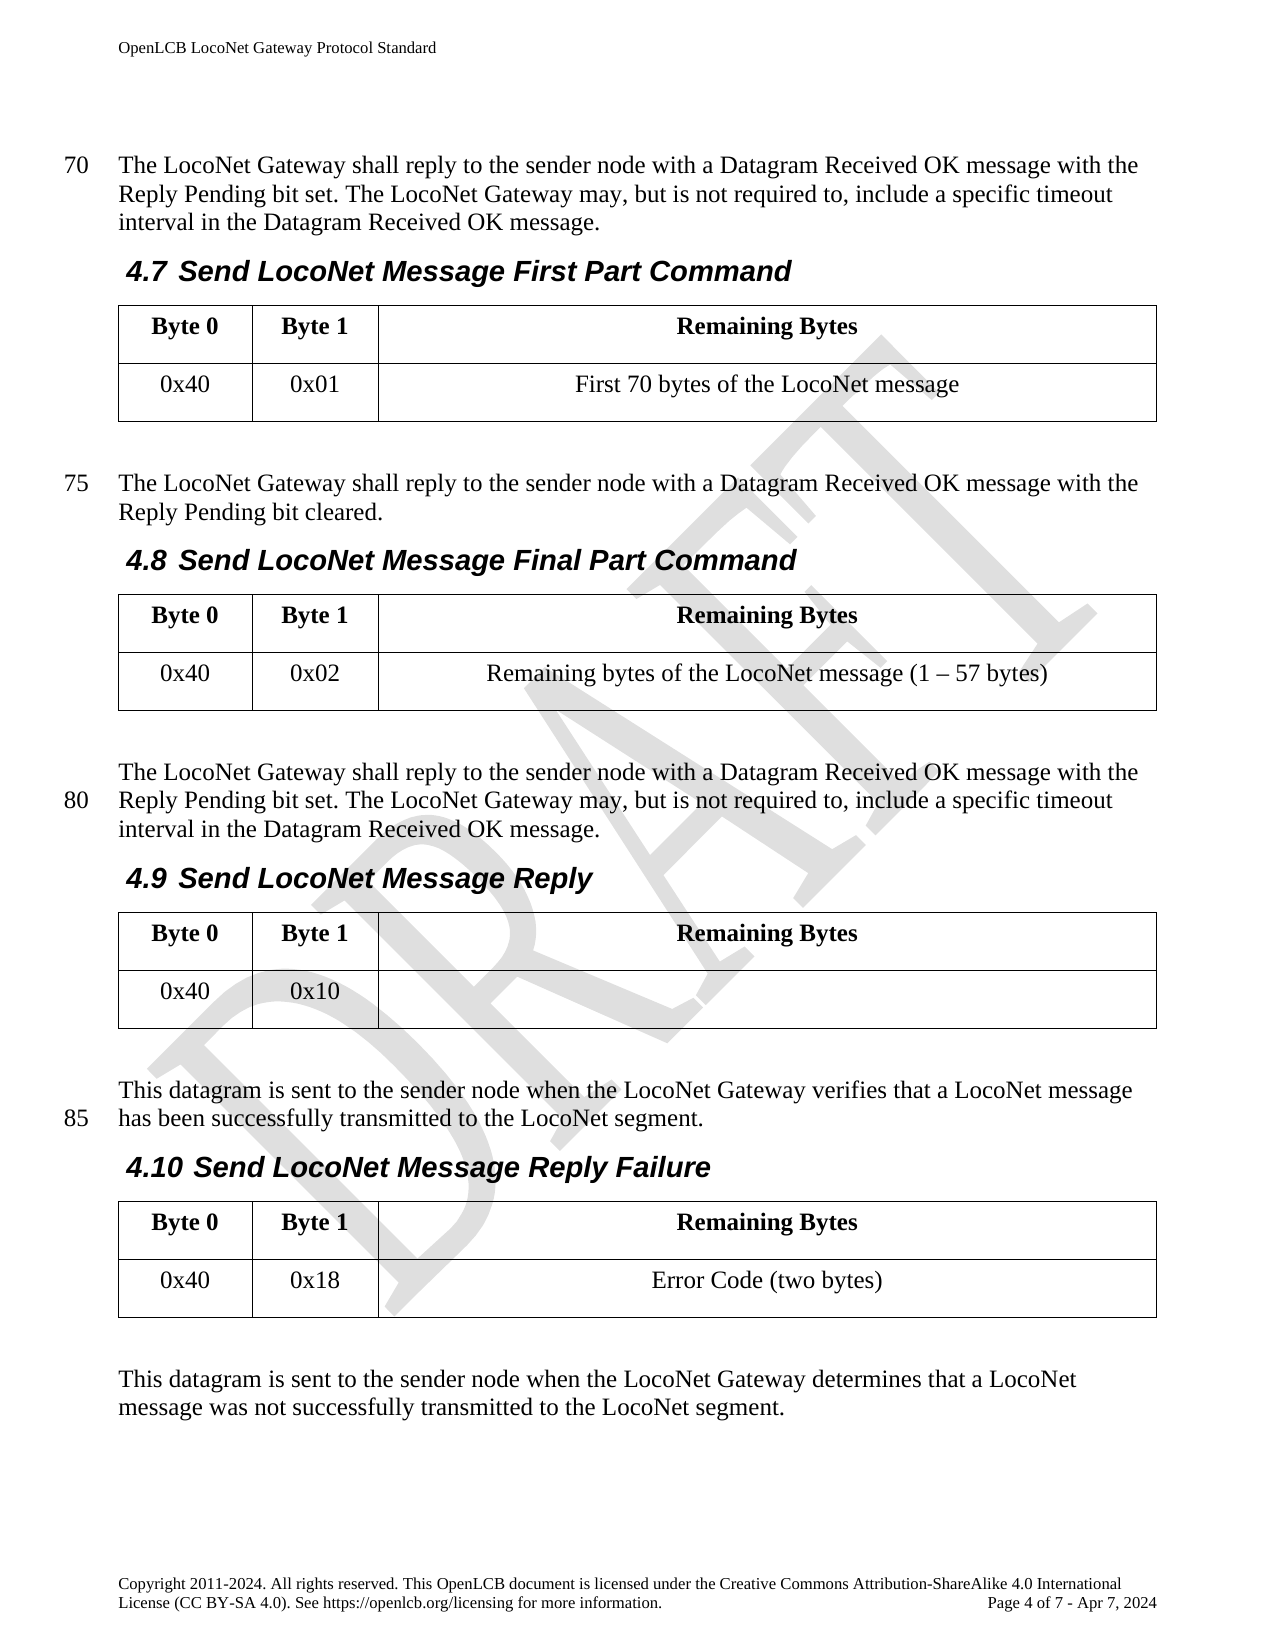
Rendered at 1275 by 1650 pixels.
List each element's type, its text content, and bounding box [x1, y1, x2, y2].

table_cell 0x10 [253, 1002, 348, 1028]
table_cell [492, 978, 630, 1028]
table_cell Error Code (two bytes) [395, 1260, 1156, 1317]
text The LocoNet Gateway shall reply to the sender node with a Datagram Received OK message with the Reply Pending bit set. The LocoNet Gateway may, but is not required to, include a specific timeout interval in the Datagram Received OK message. [118, 757, 622, 843]
text The LocoNet Gateway shall reply to the sender node with a Datagram Received OK message with the Reply Pending bit cleared. [906, 468, 1157, 525]
table_header [379, 1202, 466, 1258]
subtitle Send LocoNet Message Final Part Command [688, 543, 969, 577]
table_cell [379, 971, 471, 1028]
table_cell [585, 971, 1156, 1028]
table_cell 0x40 [119, 653, 252, 710]
table_cell 0x18 [253, 1260, 378, 1317]
table_cell [379, 1264, 398, 1317]
table_header [362, 1202, 378, 1218]
table_header Remaining Bytes [534, 913, 704, 970]
table_header Remaining Bytes [1033, 595, 1156, 652]
table_header Byte 1 [253, 1202, 374, 1259]
table_header Remaining Bytes [379, 306, 1156, 363]
table_header Byte 0 [119, 595, 252, 652]
table_cell 0x10 [311, 971, 378, 1007]
table_header Byte 0 [119, 913, 252, 970]
table_cell Remaining bytes of the LocoNet message (1 – 57 bytes) [805, 653, 1156, 710]
subtitle Send LocoNet Message Reply Failure [118, 1150, 298, 1183]
subtitle Send LocoNet Message Reply [818, 861, 1157, 894]
subtitle Send LocoNet Message Reply [665, 861, 807, 894]
text The LocoNet Gateway shall reply to the sender node with a Datagram Received OK message with the Reply Pending bit set. The LocoNet Gateway may, but is not required to, include a specific timeout interval in the Datagram Received OK message. [689, 757, 1157, 843]
subtitle Send LocoNet Message Reply Failure [310, 1150, 468, 1183]
text This datagram is sent to the sender node when the LocoNet Gateway verifies that a LocoNet message has been successfully transmitted to the LocoNet segment. [118, 1075, 247, 1132]
table_header Remaining Bytes [823, 595, 1036, 652]
table_header Remaining Bytes [379, 595, 726, 652]
subtitle Send LocoNet Message Final Part Command [118, 543, 671, 577]
text This datagram is sent to the sender node when the LocoNet Gateway verifies that a LocoNet message has been successfully transmitted to the LocoNet segment. [564, 1075, 1157, 1132]
subtitle Send LocoNet Message Final Part Command [981, 543, 1157, 577]
table_cell 0x40 [119, 364, 252, 421]
table_header Byte 1 [253, 595, 378, 652]
text The LocoNet Gateway shall reply to the sender node with a Datagram Received OK message with the Reply Pending bit set. The LocoNet Gateway may, but is not required to, include a specific timeout interval in the Datagram Received OK message. [588, 757, 697, 843]
text This datagram is sent to the sender node when the LocoNet Gateway determines that a LocoNet message was not successfully transmitted to the LocoNet segment. [118, 1364, 1157, 1421]
text The LocoNet Gateway shall reply to the sender node with a Datagram Received OK message with the Reply Pending bit cleared. [118, 468, 917, 525]
subtitle Send LocoNet Message Reply [118, 861, 353, 894]
table_header Remaining Bytes [689, 913, 1156, 970]
subtitle Send LocoNet Message Reply Failure [492, 1150, 1157, 1183]
table_header Byte 0 [119, 306, 252, 363]
table_header Remaining Bytes [454, 1202, 1156, 1259]
table_cell 0x01 [253, 364, 378, 421]
subtitle Send LocoNet Message Reply [370, 861, 482, 894]
table_cell First 70 bytes of the LocoNet message [844, 364, 1156, 421]
subtitle Send LocoNet Message First Part Command [118, 254, 1157, 287]
text This datagram is sent to the sender node when the LocoNet Gateway verifies that a LocoNet message has been successfully transmitted to the LocoNet segment. [235, 1075, 448, 1132]
table_header Byte 1 [253, 913, 378, 970]
subtitle Send LocoNet Message Reply [506, 861, 655, 894]
table_header Byte 1 [253, 306, 378, 363]
table_header Byte 0 [119, 1202, 252, 1259]
table_cell First 70 bytes of the LocoNet message [379, 364, 850, 421]
table_header Remaining Bytes [715, 595, 829, 652]
table_cell 0x40 [119, 1260, 252, 1317]
text This datagram is sent to the sender node when the LocoNet Gateway verifies that a LocoNet message has been successfully transmitted to the LocoNet segment. [448, 1075, 557, 1132]
table_cell 0x40 [119, 971, 252, 1028]
table_header Remaining Bytes [379, 936, 413, 970]
table_cell Remaining bytes of the LocoNet message (1 – 57 bytes) [379, 653, 784, 710]
table_cell [460, 971, 488, 985]
table_cell 0x02 [253, 653, 378, 710]
table_header Remaining Bytes [402, 913, 509, 970]
text The LocoNet Gateway shall reply to the sender node with a Datagram Received OK message with the Reply Pending bit set. The LocoNet Gateway may, but is not required to, include a specific timeout interval in the Datagram Received OK message. [118, 150, 1157, 236]
